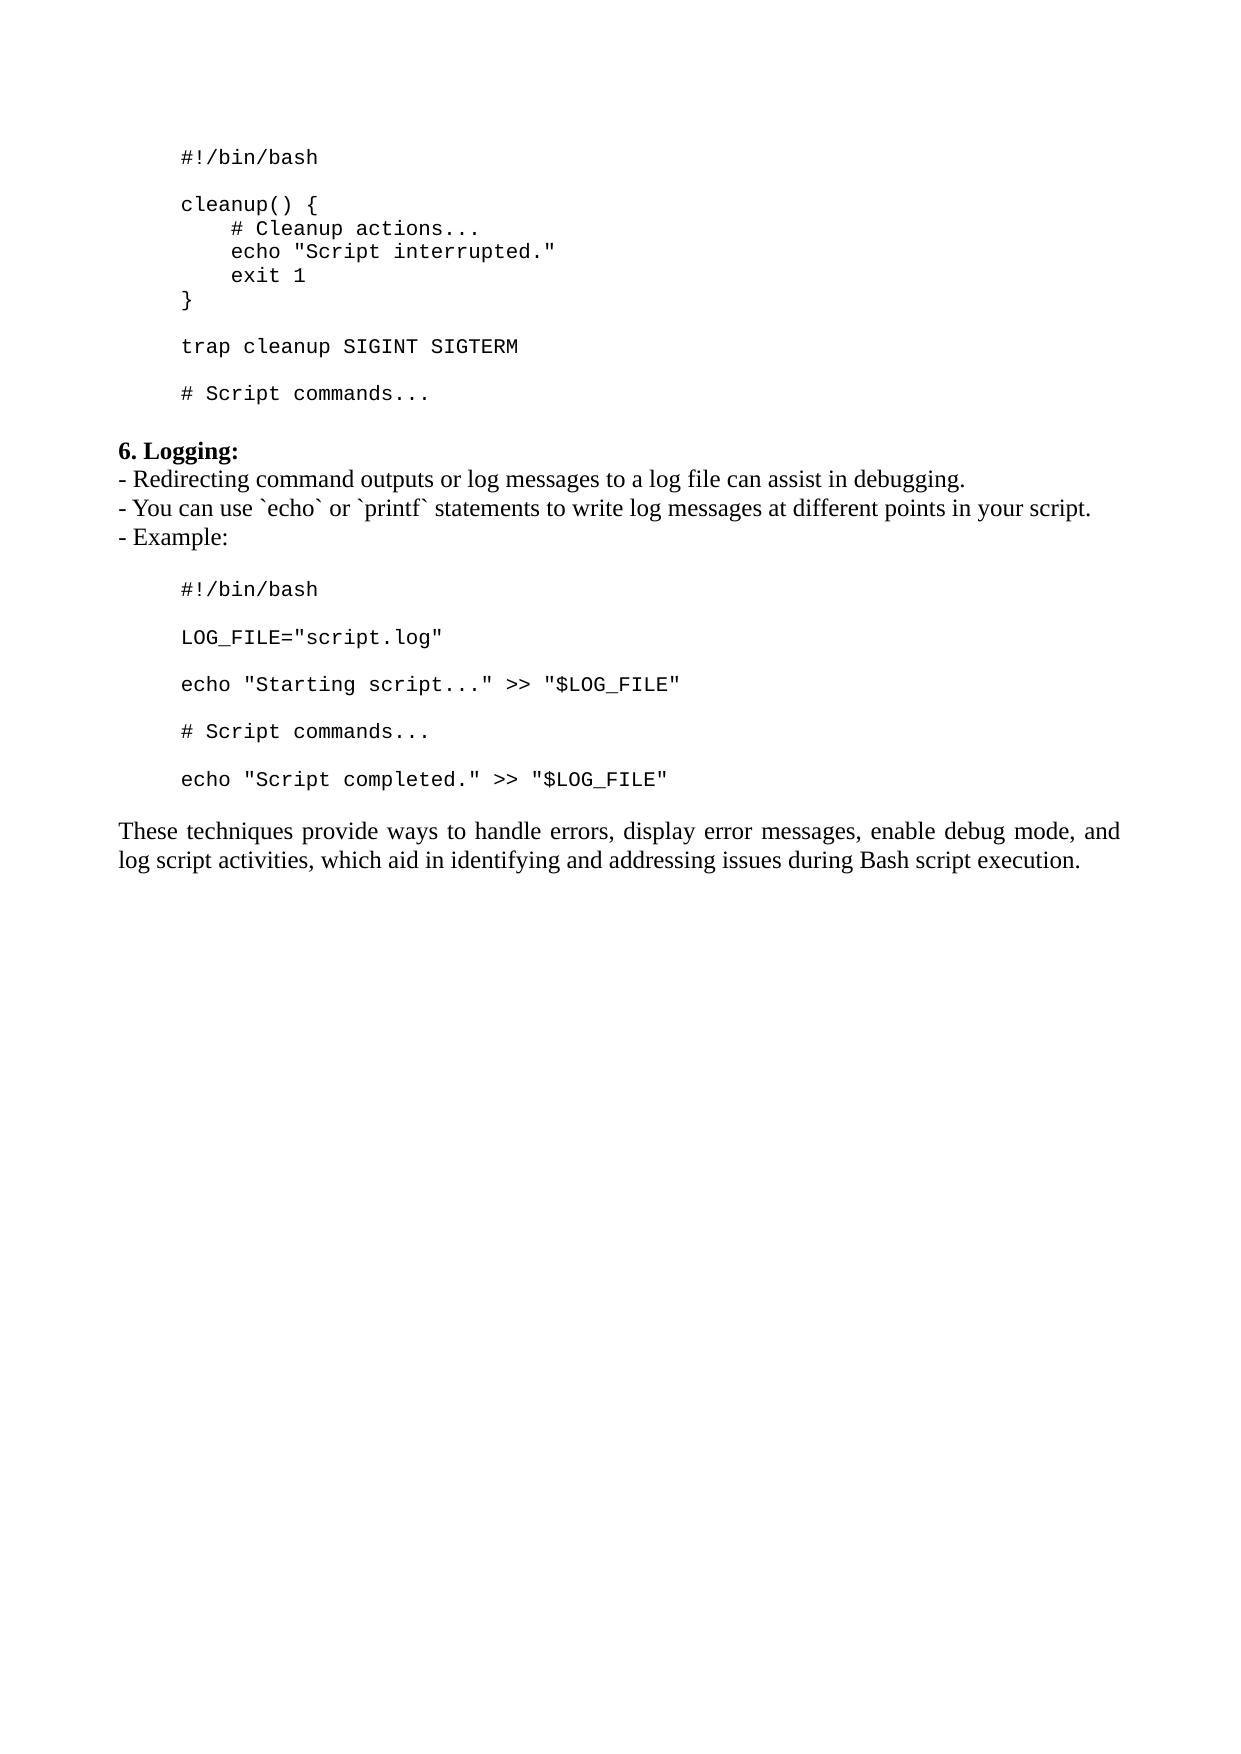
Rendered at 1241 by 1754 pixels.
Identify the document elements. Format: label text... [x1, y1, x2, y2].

text cleanup() { [118, 194, 1122, 218]
text # Cleanup actions... [118, 218, 1122, 241]
text These techniques provide ways to handle errors, display error messages, enable debug mode, and log script activities, which aid in identifying and addressing issues during Bash script execution. [118, 816, 1122, 873]
text #!/bin/bash [118, 147, 1122, 171]
text echo "Script interrupted." [118, 241, 1122, 265]
text echo "Script completed." >> "$LOG_FILE" [118, 769, 1122, 792]
text - You can use `echo` or `printf` statements to write log messages at different points in your script. [118, 493, 1122, 522]
text # Script commands... [118, 721, 1122, 745]
text trap cleanup SIGINT SIGTERM [118, 336, 1122, 360]
text # Script commands... [118, 383, 1122, 407]
text - Redirecting command outputs or log messages to a log file can assist in debugging. [118, 464, 1122, 493]
text 6. Logging: [118, 436, 1122, 464]
text echo "Starting script..." >> "$LOG_FILE" [118, 674, 1122, 698]
text exit 1 [118, 265, 1122, 289]
text - Example: [118, 522, 1122, 551]
text #!/bin/bash [118, 579, 1122, 603]
text } [118, 289, 1122, 312]
text LOG_FILE="script.log" [118, 627, 1122, 650]
